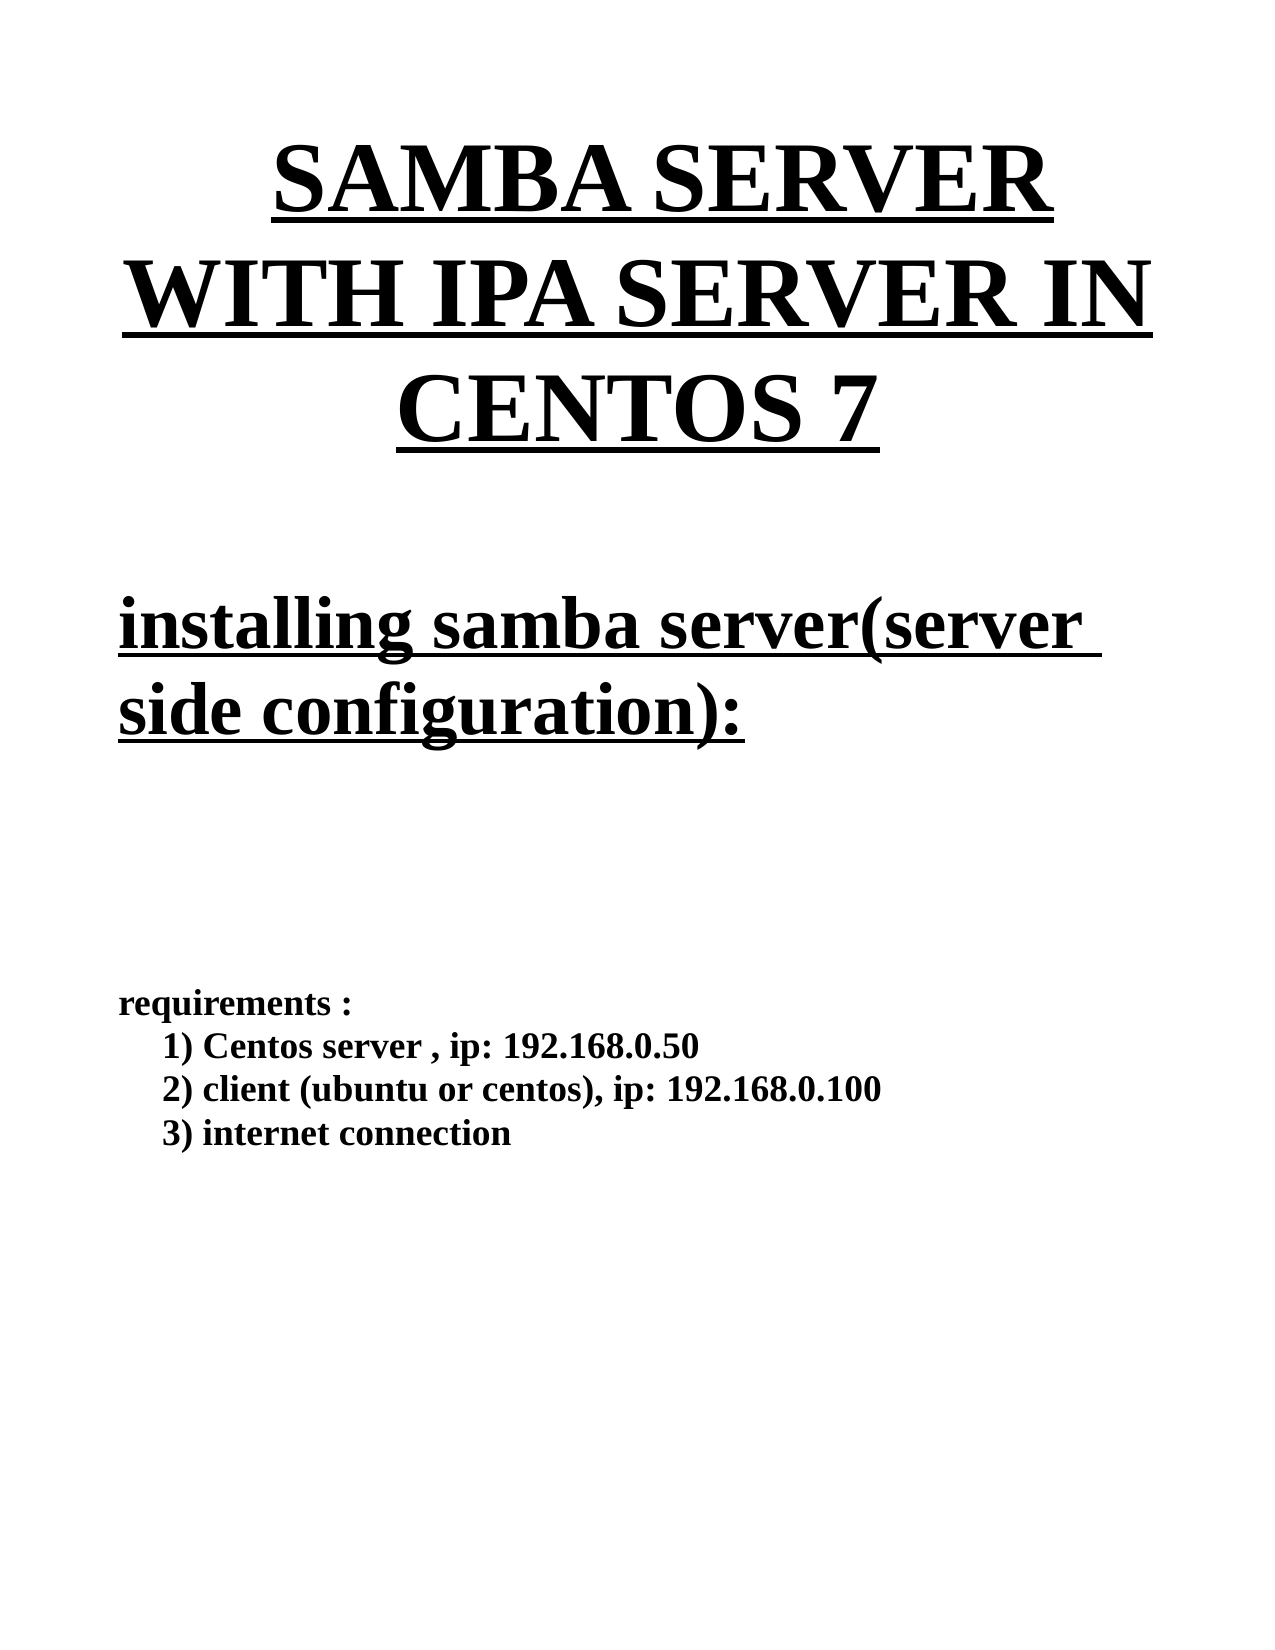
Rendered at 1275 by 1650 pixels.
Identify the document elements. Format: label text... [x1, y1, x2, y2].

text 1) Centos server , ip: 192.168.0.50 [118, 1024, 1157, 1067]
text SAMBA SERVER WITH IPA SERVER IN CENTOS 7 [118, 118, 1157, 463]
text installing samba server(server side configuration): [118, 578, 1157, 751]
text requirements : [118, 981, 1157, 1024]
text 2) client (ubuntu or centos), ip: 192.168.0.100 [118, 1067, 1157, 1110]
text 3) internet connection [118, 1110, 1157, 1153]
